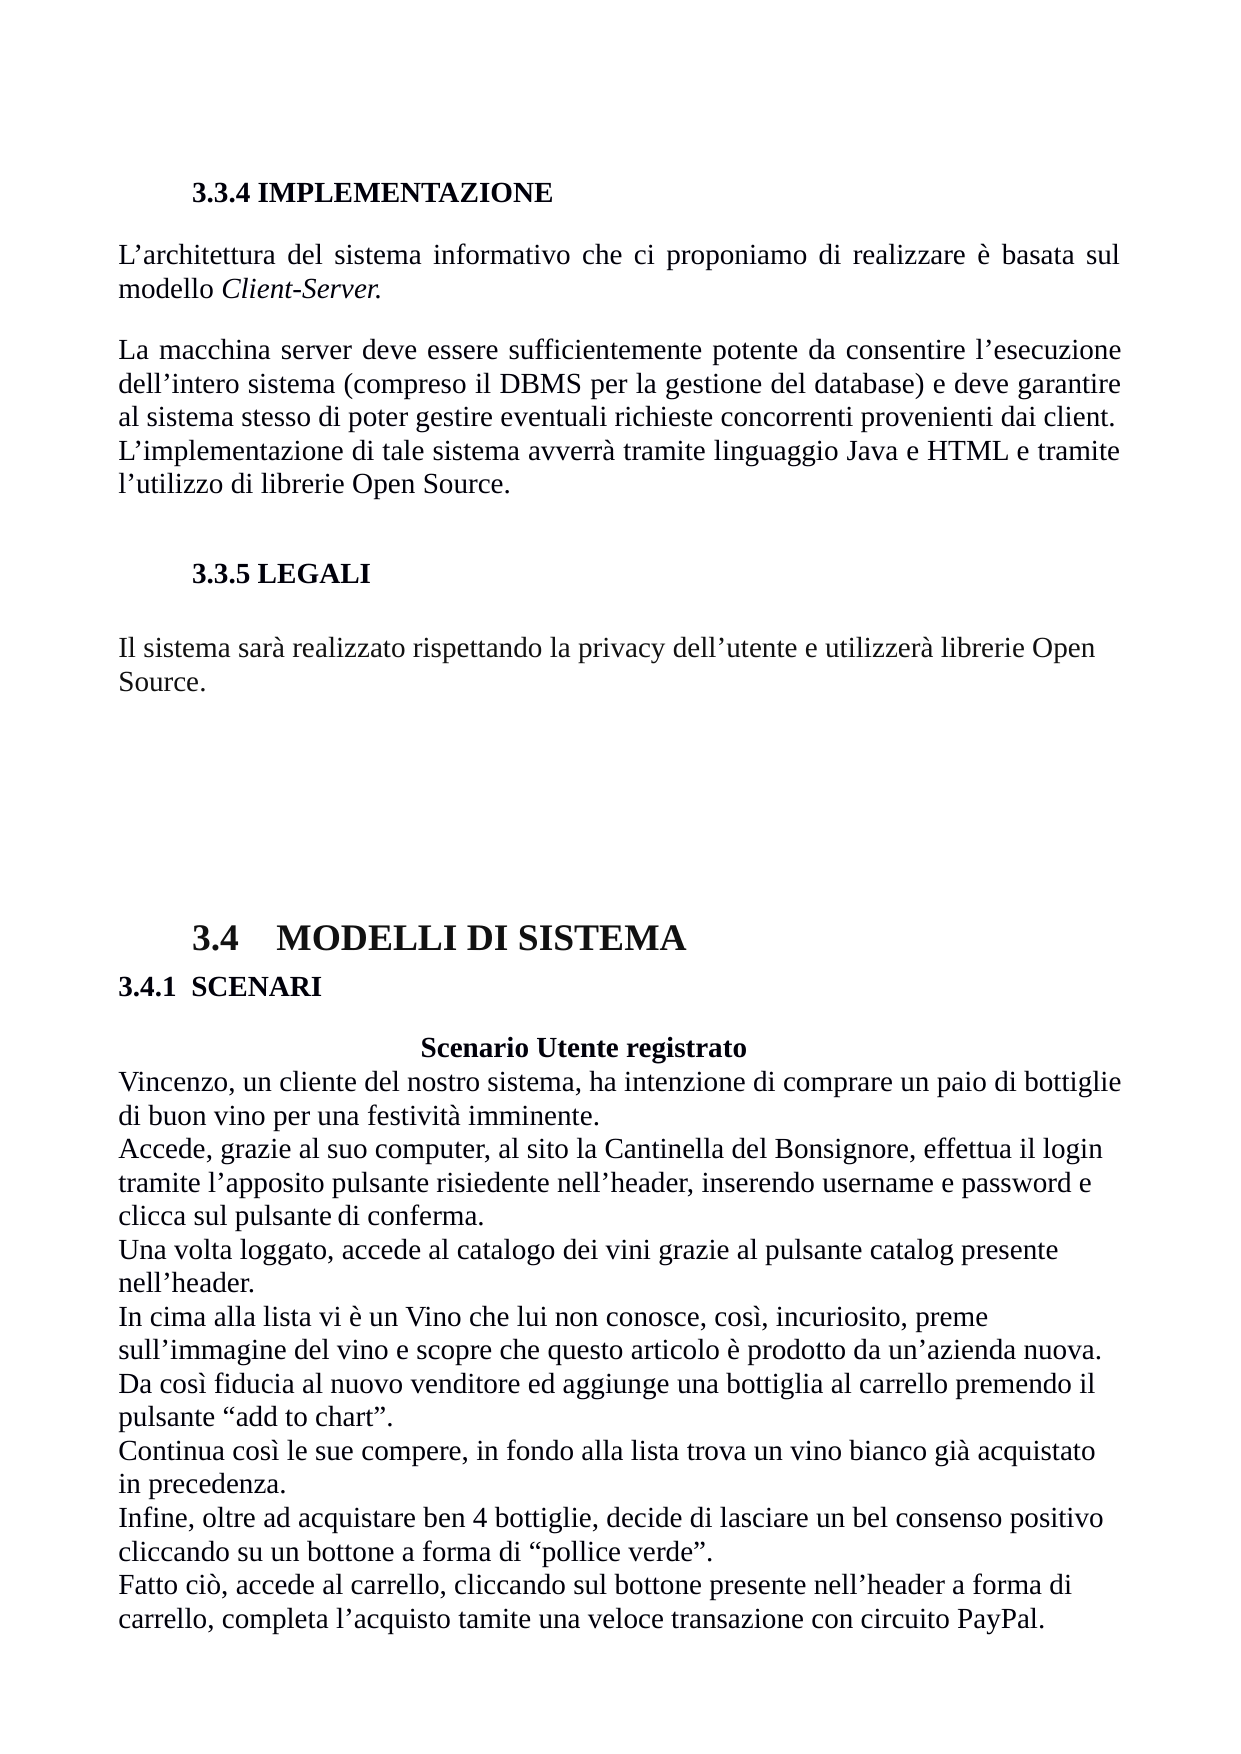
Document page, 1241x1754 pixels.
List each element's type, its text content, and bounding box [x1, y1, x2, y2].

text Il sistema sarà realizzato rispettando la privacy dell’utente e utilizzerà librerie Open Source. [118, 630, 1122, 697]
text Fatto ciò, accede al carrello, cliccando sul bottone presente nell’header a forma di carrello, completa l’acquisto tamite una veloce transazione con circuito PayPal. [118, 1567, 1122, 1634]
text 3.4 MODELLI DI SISTEMA [118, 916, 1122, 959]
text La macchina server deve essere sufficientemente potente da consentire l’esecuzione dell’intero sistema (compreso il DBMS per la gestione del database) e deve garantire al sistema stesso di poter gestire eventuali richieste concorrenti provenienti dai client. [118, 332, 1122, 433]
text Infine, oltre ad acquistare ben 4 bottiglie, decide di lasciare un bel consenso positivo cliccando su un bottone a forma di “pollice verde”. [118, 1500, 1122, 1567]
text Continua così le sue compere, in fondo alla lista trova un vino bianco già acquistato in precedenza. [118, 1433, 1122, 1500]
text L’architettura del sistema informativo che ci proponiamo di realizzare è basata sul modello Client-Server. [118, 237, 1122, 304]
text L’implementazione di tale sistema avverrà tramite linguaggio Java e HTML e tramite l’utilizzo di librerie Open Source. [118, 433, 1122, 500]
text In cima alla lista vi è un Vino che lui non conosce, così, incuriosito, preme sull’immagine del vino e scopre che questo articolo è prodotto da un’azienda nuova. [118, 1299, 1122, 1366]
text 3.4.1 SCENARI [118, 969, 1122, 1003]
text Una volta loggato, accede al catalogo dei vini grazie al pulsante catalog presente nell’header. [118, 1232, 1122, 1299]
text Accede, grazie al suo computer, al sito la Cantinella del Bonsignore, effettua il login tramite l’apposito pulsante risiedente nell’header, inserendo username e password e clicca sul pulsante di conferma. [118, 1131, 1122, 1232]
text Da così fiducia al nuovo venditore ed aggiunge una bottiglia al carrello premendo il pulsante “add to chart”. [118, 1366, 1122, 1433]
text Scenario Utente registrato [118, 1031, 1122, 1064]
text 3.3.4 IMPLEMENTAZIONE [118, 176, 1122, 209]
text Vincenzo, un cliente del nostro sistema, ha intenzione di comprare un paio di bottiglie di buon vino per una festività imminente. [118, 1064, 1122, 1131]
text 3.3.5 LEGALI [118, 556, 1122, 589]
